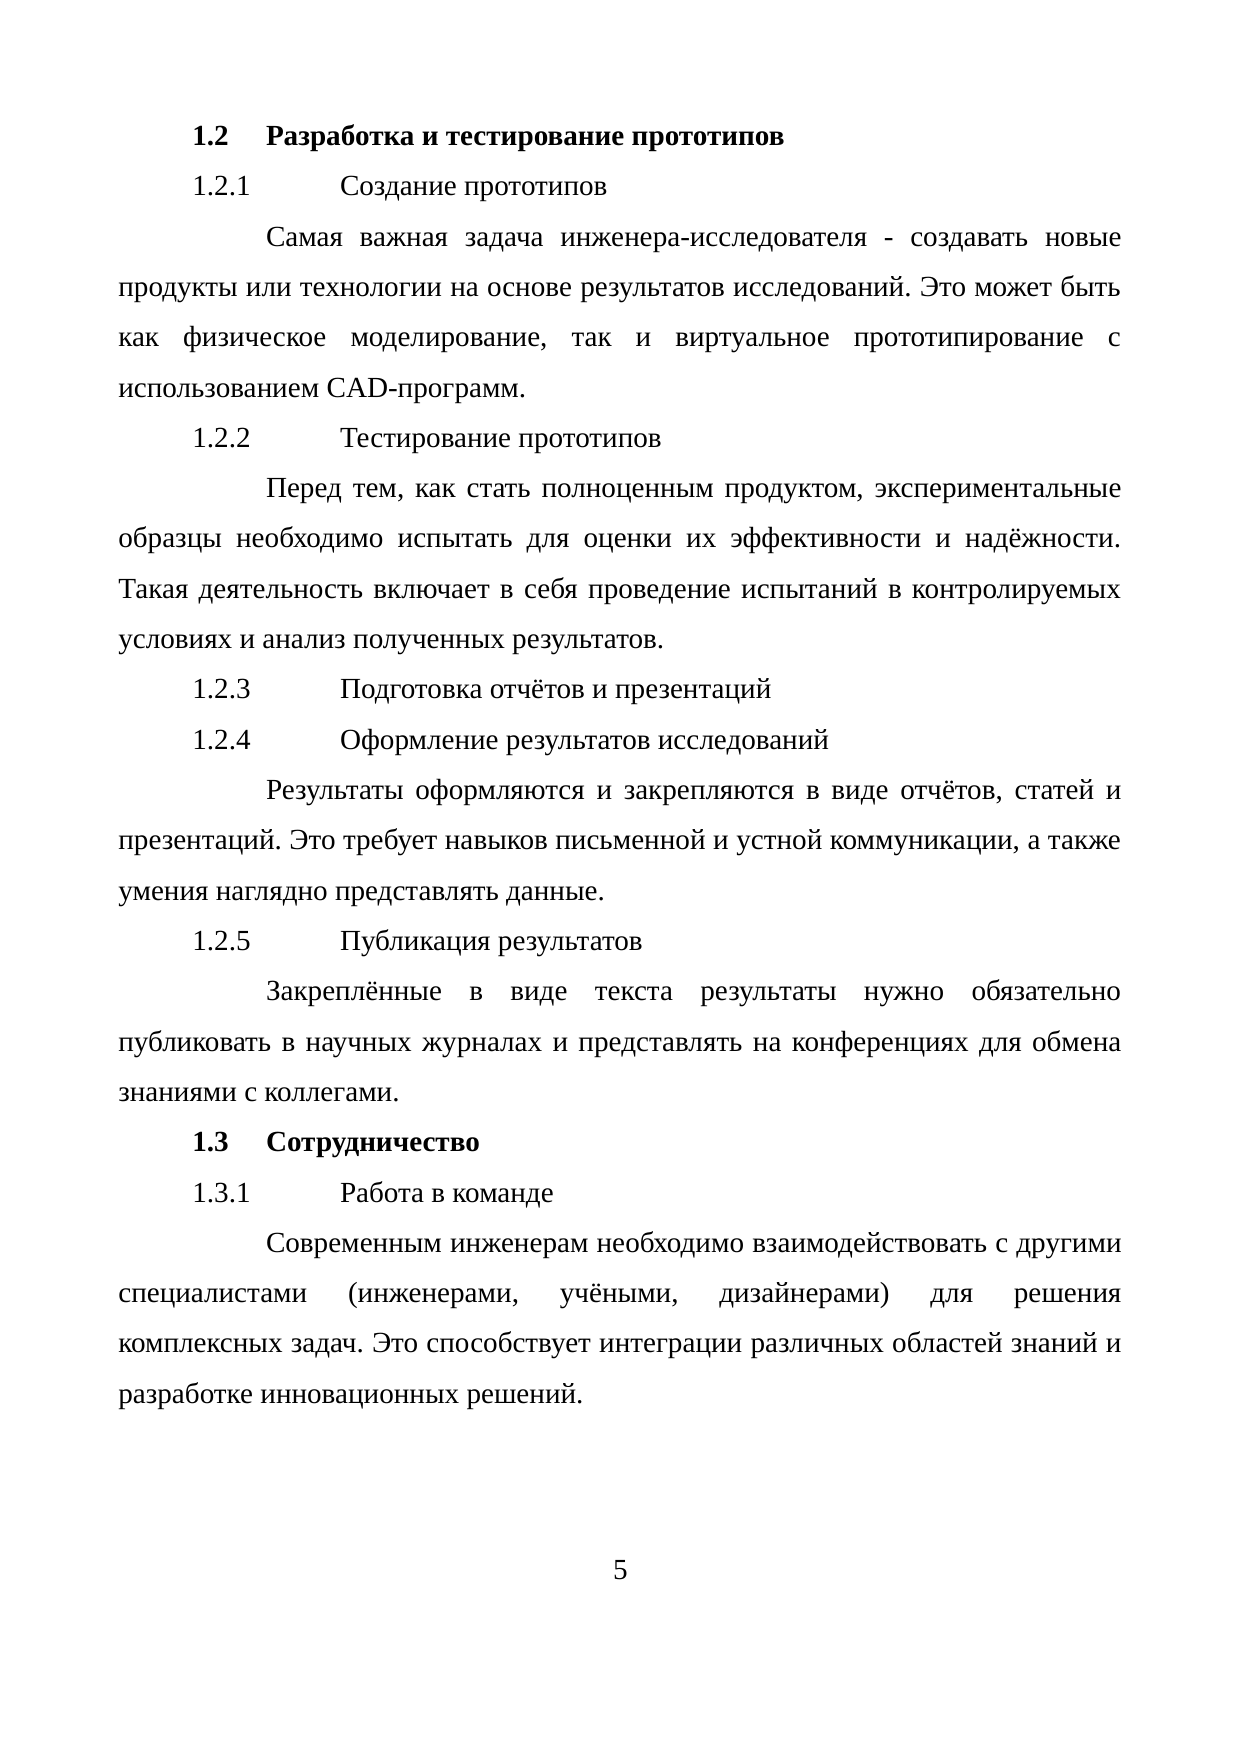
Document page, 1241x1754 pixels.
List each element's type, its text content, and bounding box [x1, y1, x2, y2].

text Перед тем, как стать полноценным продуктом, экспериментальные образцы необходимо испытать для оценки их эффективности и надёжности. Такая деятельность включает в себя проведение испытаний в контролируемых условиях и анализ полученных результатов. [118, 470, 1122, 655]
text Самая важная задача инженера-исследователя - создавать новые продукты или технологии на основе результатов исследований. Это может быть как физическое моделирование, так и виртуальное прототипирование с использованием CAD-программ. [118, 219, 1122, 403]
subtitle Разработка и тестирование прототипов [118, 118, 1122, 152]
subtitle Сотрудничество [118, 1124, 1122, 1158]
subtitle Работа в команде [118, 1175, 1122, 1208]
subtitle Тестирование прототипов [118, 420, 1122, 453]
text Современным инженерам необходимо взаимодействовать с другими специалистами (инженерами, учёными, дизайнерами) для решения комплексных задач. Это способствует интеграции различных областей знаний и разработке инновационных решений. [118, 1225, 1122, 1409]
text Результаты оформляются и закрепляются в виде отчётов, статей и презентаций. Это требует навыков письменной и устной коммуникации, а также умения наглядно представлять данные. [118, 772, 1122, 906]
subtitle Создание прототипов [118, 168, 1122, 202]
text Закреплённые в виде текста результаты нужно обязательно публиковать в научных журналах и представлять на конференциях для обмена знаниями с коллегами. [118, 973, 1122, 1108]
subtitle Оформление результатов исследований [118, 722, 1122, 755]
subtitle Подготовка отчётов и презентаций [118, 672, 1122, 705]
subtitle Публикация результатов [118, 923, 1122, 957]
